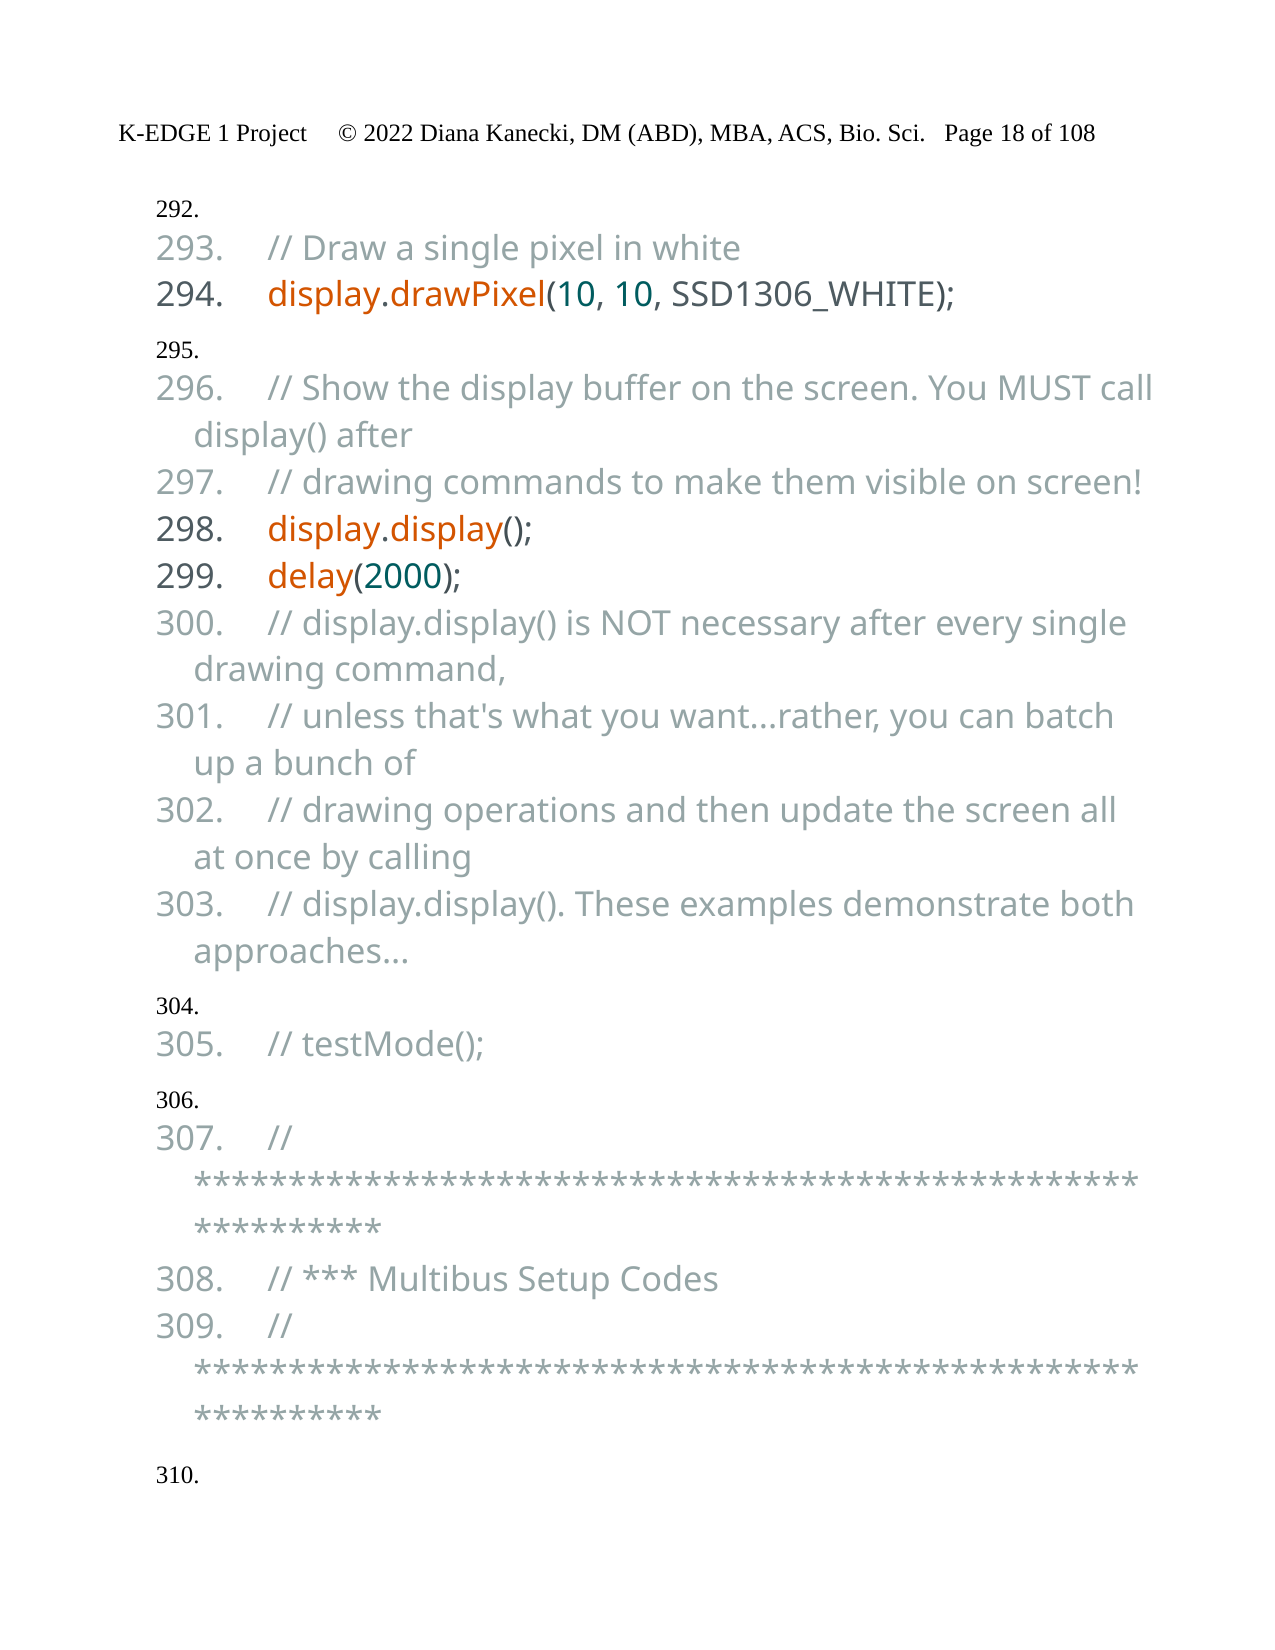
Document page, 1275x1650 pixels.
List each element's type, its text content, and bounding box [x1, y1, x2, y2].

list // testMode(); [156, 1020, 1157, 1067]
list // ************************************************************ [156, 1301, 1157, 1442]
list display.drawPixel(10, 10, SSD1306_WHITE); [156, 270, 1157, 317]
list // ************************************************************ [156, 1114, 1157, 1254]
list // Show the display buffer on the screen. You MUST call display() after [156, 364, 1157, 458]
list // *** Multibus Setup Codes [156, 1254, 1157, 1301]
list // unless that's what you want...rather, you can batch up a bunch of [156, 692, 1157, 786]
list // Draw a single pixel in white [156, 223, 1157, 270]
list // display.display(). These examples demonstrate both approaches... [156, 879, 1157, 973]
list // display.display() is NOT necessary after every single drawing command, [156, 598, 1157, 692]
list display.display(); [156, 504, 1157, 551]
list delay(2000); [156, 551, 1157, 598]
list // drawing operations and then update the screen all at once by calling [156, 786, 1157, 879]
list // drawing commands to make them visible on screen! [156, 458, 1157, 504]
